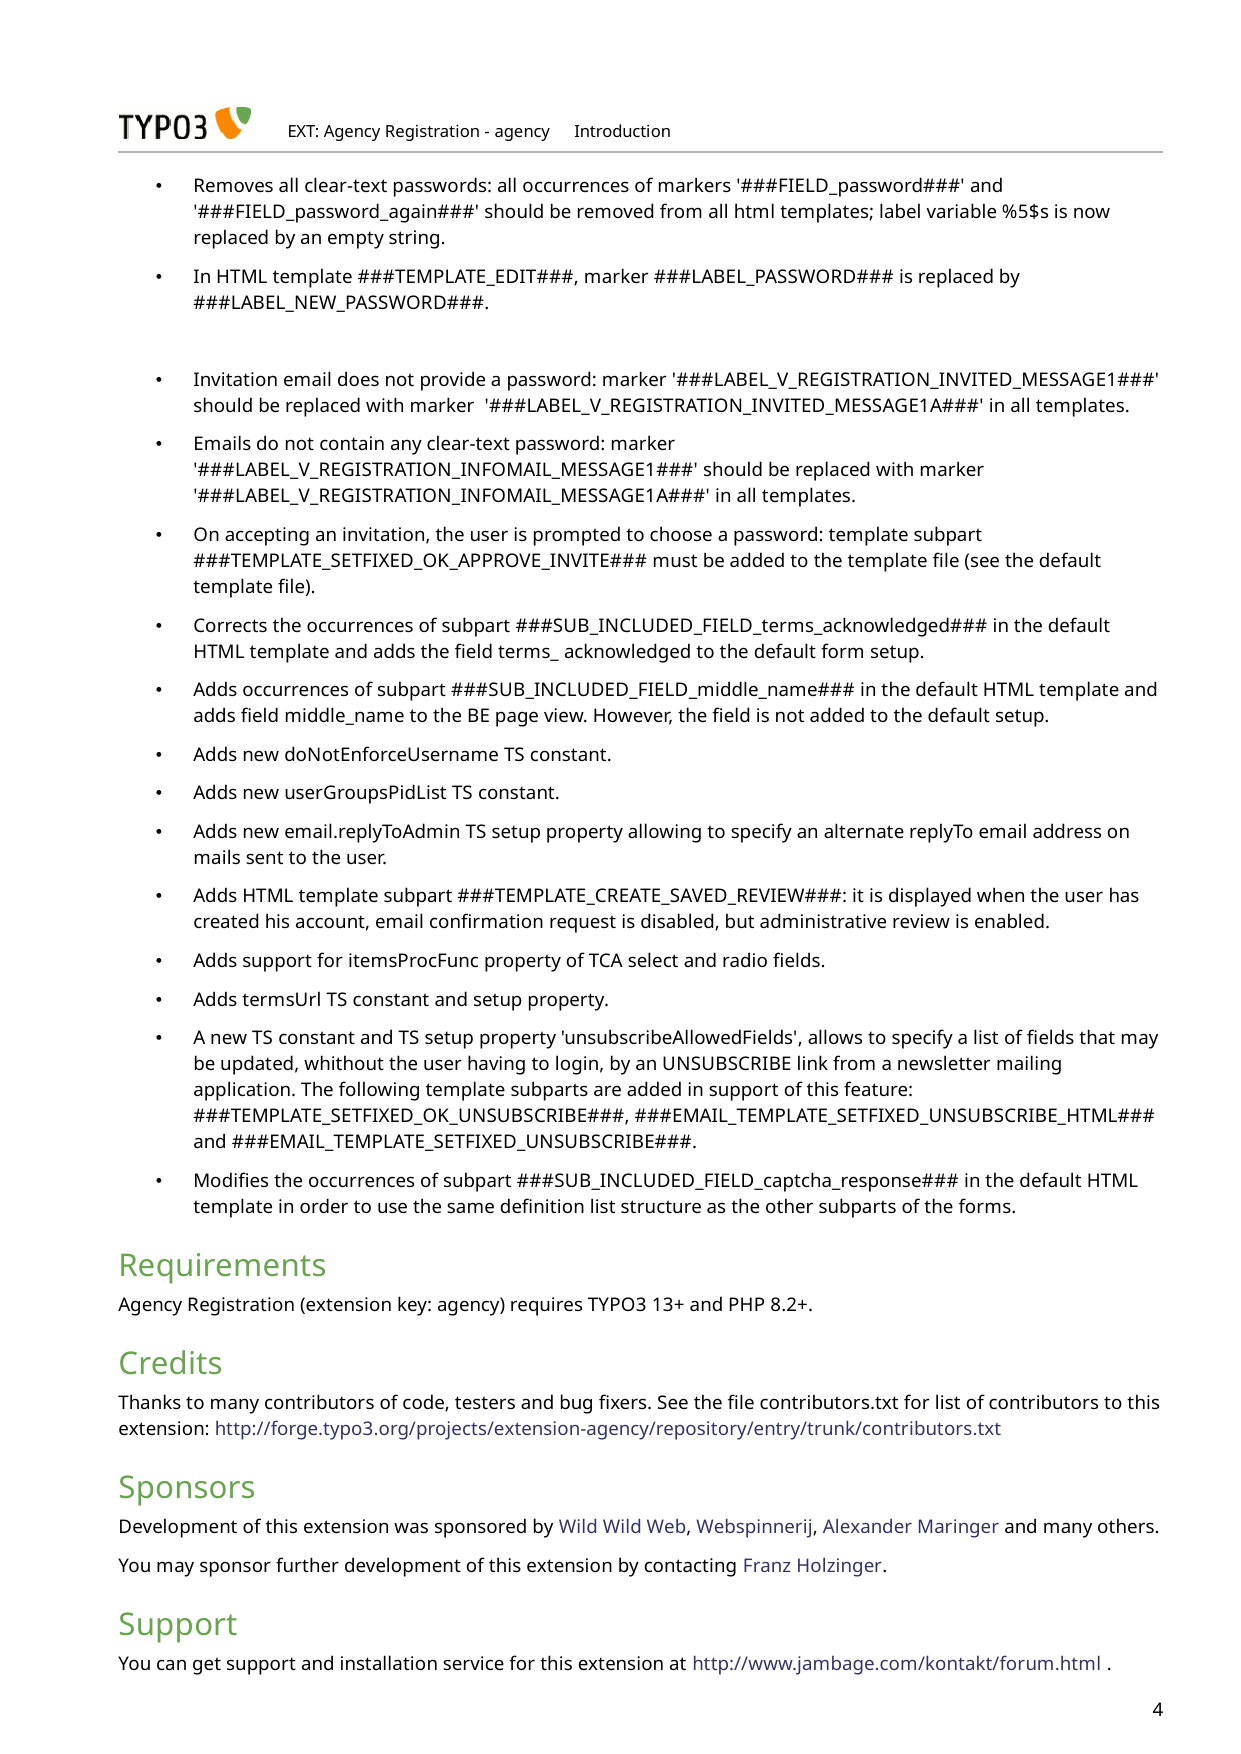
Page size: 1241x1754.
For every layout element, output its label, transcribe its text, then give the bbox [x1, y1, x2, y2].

subtitle Support [118, 1601, 1163, 1644]
picture [118, 106, 254, 139]
list Adds HTML template subpart ###TEMPLATE_CREATE_SAVED_REVIEW###: it is displayed when the user has created his account, email confirmation request is disabled, but administrative review is enabled. [156, 882, 1163, 934]
text Development of this extension was sponsored by Wild Wild Web, Webspinnerij, Alexander Maringer and many others. [118, 1513, 1163, 1539]
list Adds new email.replyToAdmin TS setup property allowing to specify an alternate replyTo email address on mails sent to the user. [156, 818, 1163, 870]
text You can get support and installation service for this extension at http://www.jambage.com/kontakt/forum.html . [118, 1650, 1163, 1676]
subtitle Sponsors [118, 1465, 1163, 1507]
text Agency Registration (extension key: agency) requires TYPO3 13+ and PHP 8.2+. [118, 1291, 1163, 1317]
subtitle Credits [118, 1341, 1163, 1383]
list In HTML template ###TEMPLATE_EDIT###, marker ###LABEL_PASSWORD### is replaced by ###LABEL_NEW_PASSWORD###. [156, 263, 1163, 315]
subtitle Requirements [118, 1242, 1163, 1285]
list Adds support for itemsProcFunc property of TCA select and radio fields. [156, 947, 1163, 973]
list A new TS constant and TS setup property 'unsubscribeAllowedFields', allows to specify a list of fields that may be updated, whithout the user having to login, by an UNSUBSCRIBE link from a newsletter mailing application. The following template subparts are added in support of this feature: ###TEMPLATE_SETFIXED_OK_UNSUBSCRIBE###, ###EMAIL_TEMPLATE_SETFIXED_UNSUBSCRIBE_HTML### and ###EMAIL_TEMPLATE_SETFIXED_UNSUBSCRIBE###. [156, 1024, 1163, 1154]
list Adds new doNotEnforceUsername TS constant. [156, 741, 1163, 767]
list Emails do not contain any clear-text password: marker '###LABEL_V_REGISTRATION_INFOMAIL_MESSAGE1###' should be replaced with marker '###LABEL_V_REGISTRATION_INFOMAIL_MESSAGE1A###' in all templates. [156, 430, 1163, 508]
list Removes all clear-text passwords: all occurrences of markers '###FIELD_password###' and '###FIELD_password_again###' should be removed from all html templates; label variable %5$s is now replaced by an empty string. [156, 172, 1163, 250]
list Adds occurrences of subpart ###SUB_INCLUDED_FIELD_middle_name### in the default HTML template and adds field middle_name to the BE page view. However, the field is not added to the default setup. [156, 676, 1163, 728]
list Adds termsUrl TS constant and setup property. [156, 986, 1163, 1012]
list Corrects the occurrences of subpart ###SUB_INCLUDED_FIELD_terms_acknowledged### in the default HTML template and adds the field terms_ acknowledged to the default form setup. [156, 612, 1163, 664]
list On accepting an invitation, the user is prompted to choose a password: template subpart ###TEMPLATE_SETFIXED_OK_APPROVE_INVITE### must be added to the template file (see the default template file). [156, 521, 1163, 599]
list Modifies the occurrences of subpart ###SUB_INCLUDED_FIELD_captcha_response### in the default HTML template in order to use the same definition list structure as the other subparts of the forms. [156, 1167, 1163, 1219]
list Adds new userGroupsPidList TS constant. [156, 779, 1163, 805]
list Invitation email does not provide a password: marker '###LABEL_V_REGISTRATION_INVITED_MESSAGE1###' should be replaced with marker '###LABEL_V_REGISTRATION_INVITED_MESSAGE1A###' in all templates. [156, 366, 1163, 418]
text You may sponsor further development of this extension by contacting Franz Holzinger. [118, 1552, 1163, 1578]
text Thanks to many contributors of code, testers and bug fixers. See the file contributors.txt for list of contributors to this extension: http://forge.typo3.org/projects/extension-agency/repository/entry/trunk/contributors.txt [118, 1389, 1163, 1441]
